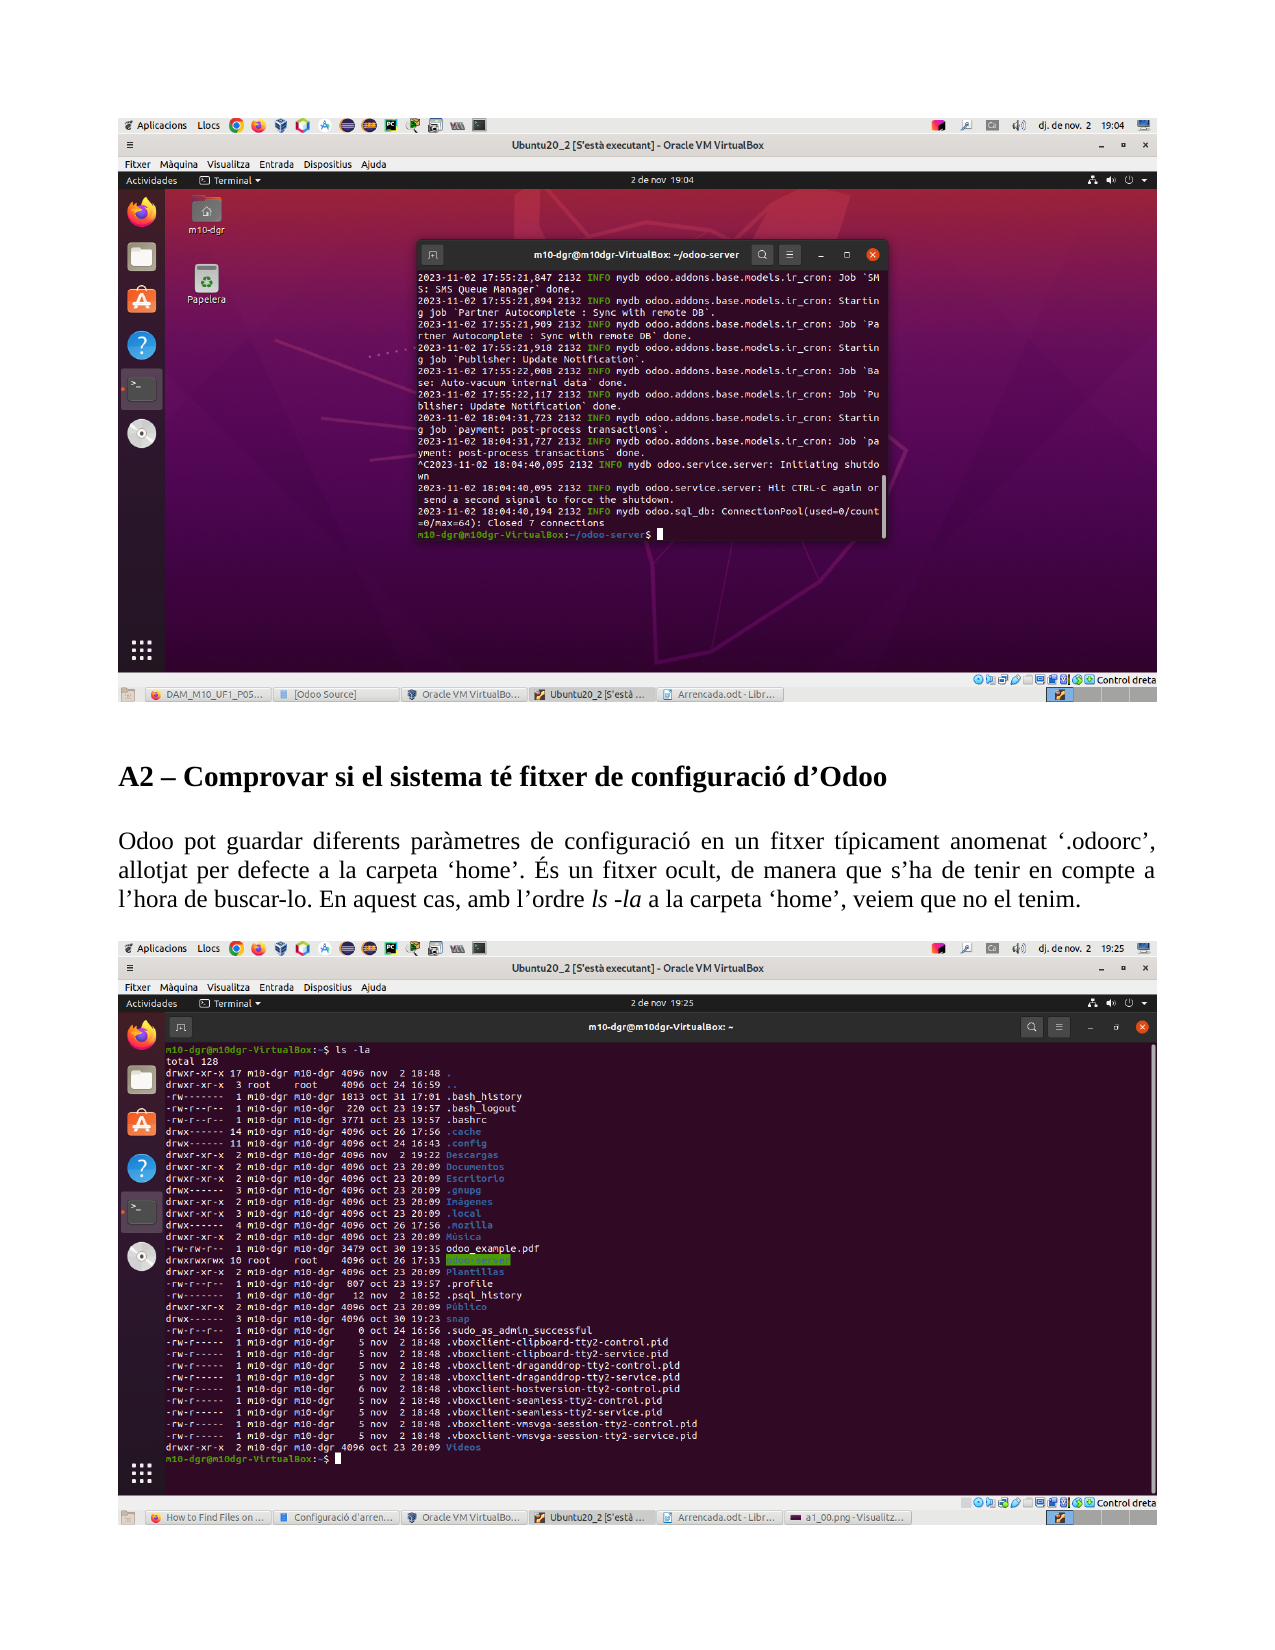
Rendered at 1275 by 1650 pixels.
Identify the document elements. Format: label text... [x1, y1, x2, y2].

text A2 – Comprovar si el sistema té fitxer de configuració d’Odoo [118, 759, 1157, 793]
picture [118, 118, 1157, 702]
text Odoo pot guardar diferents paràmetres de configuració en un fitxer típicament anomenat ‘.odoorc’, allotjat per defecte a la carpeta ‘home’. És un fitxer ocult, de manera que s’ha de tenir en compte a l’hora de buscar-lo. En aquest cas, amb l’ordre ls -la a la carpeta ‘home’, veiem que no el tenim. [118, 826, 1157, 913]
picture [118, 941, 1157, 1525]
